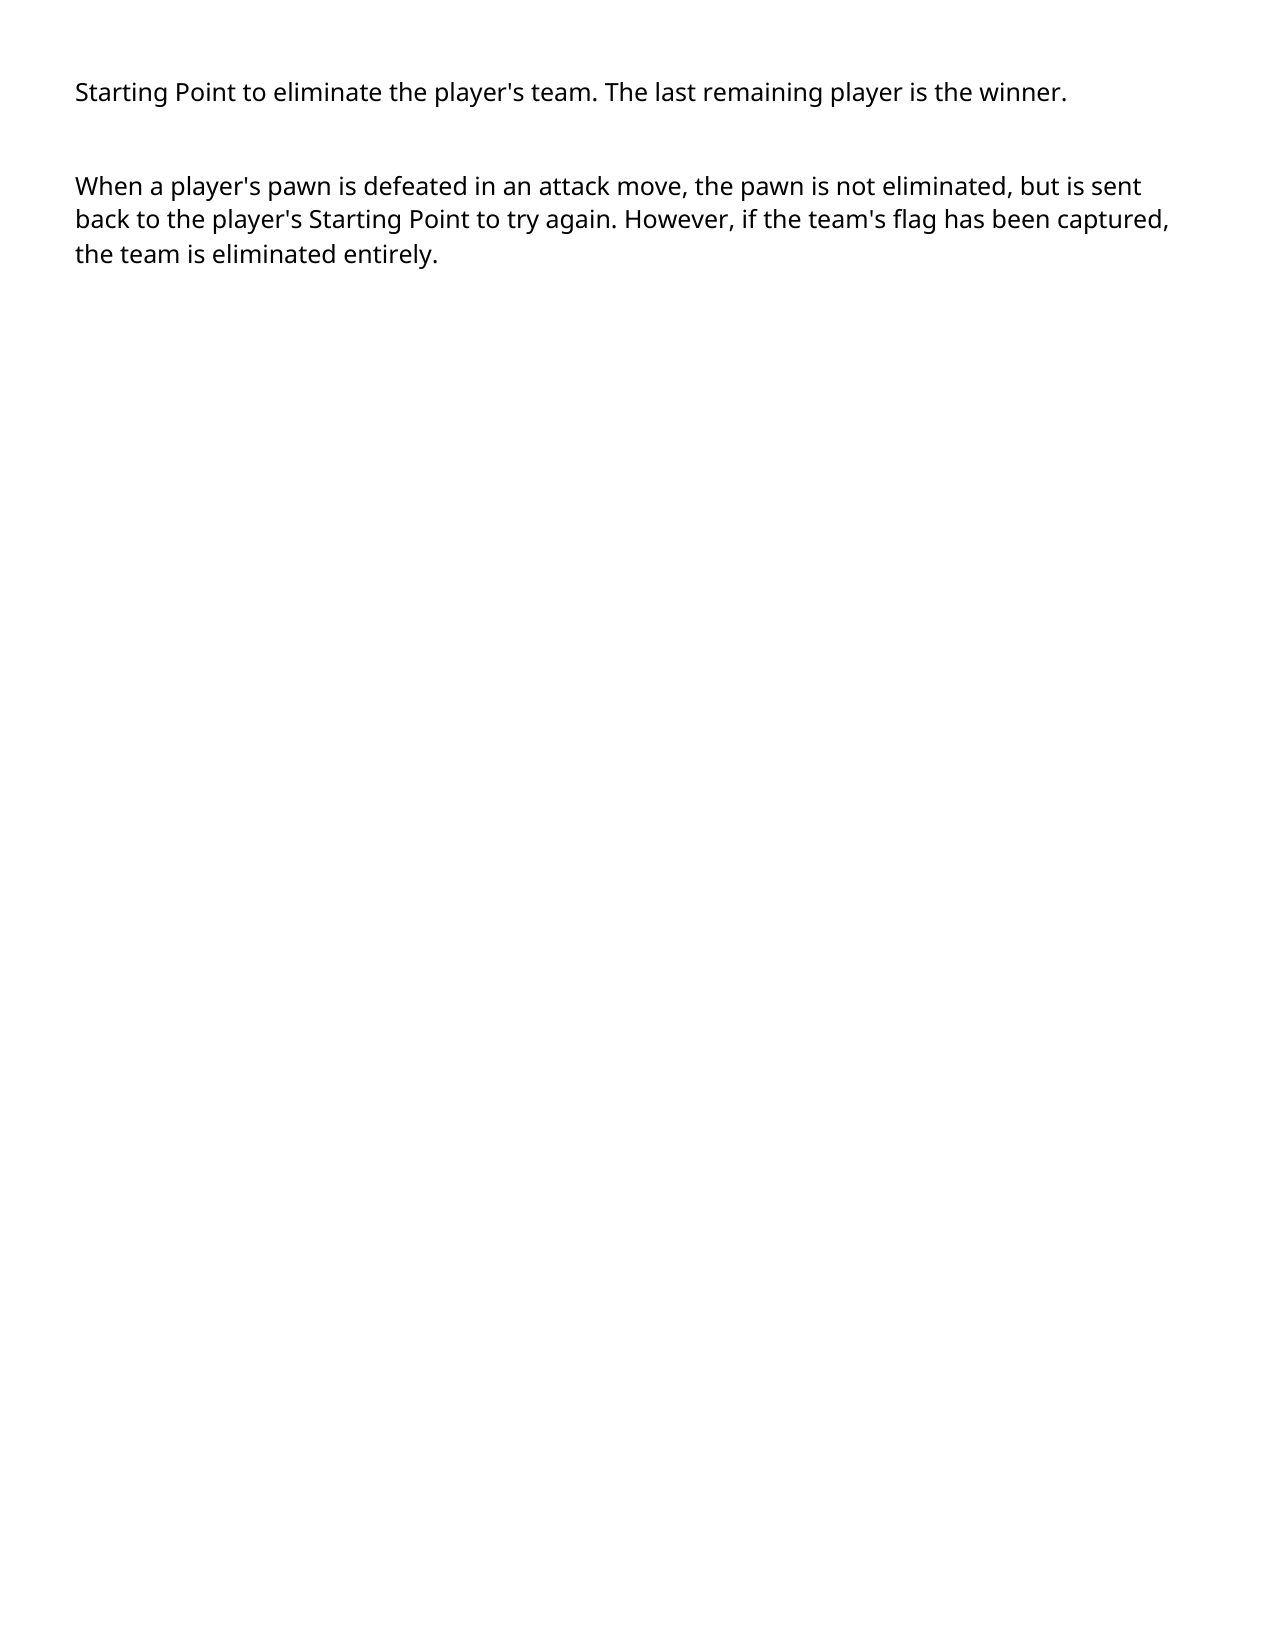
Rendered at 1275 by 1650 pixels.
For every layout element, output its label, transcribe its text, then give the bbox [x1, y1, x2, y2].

text Starting Point to eliminate the player's team. The last remaining player is the winner. [75, 75, 1200, 109]
text When a player's pawn is defeated in an attack move, the pawn is not eliminated, but is sent back to the player's Starting Point to try again. However, if the team's flag has been captured, the team is eliminated entirely. [75, 168, 1200, 270]
